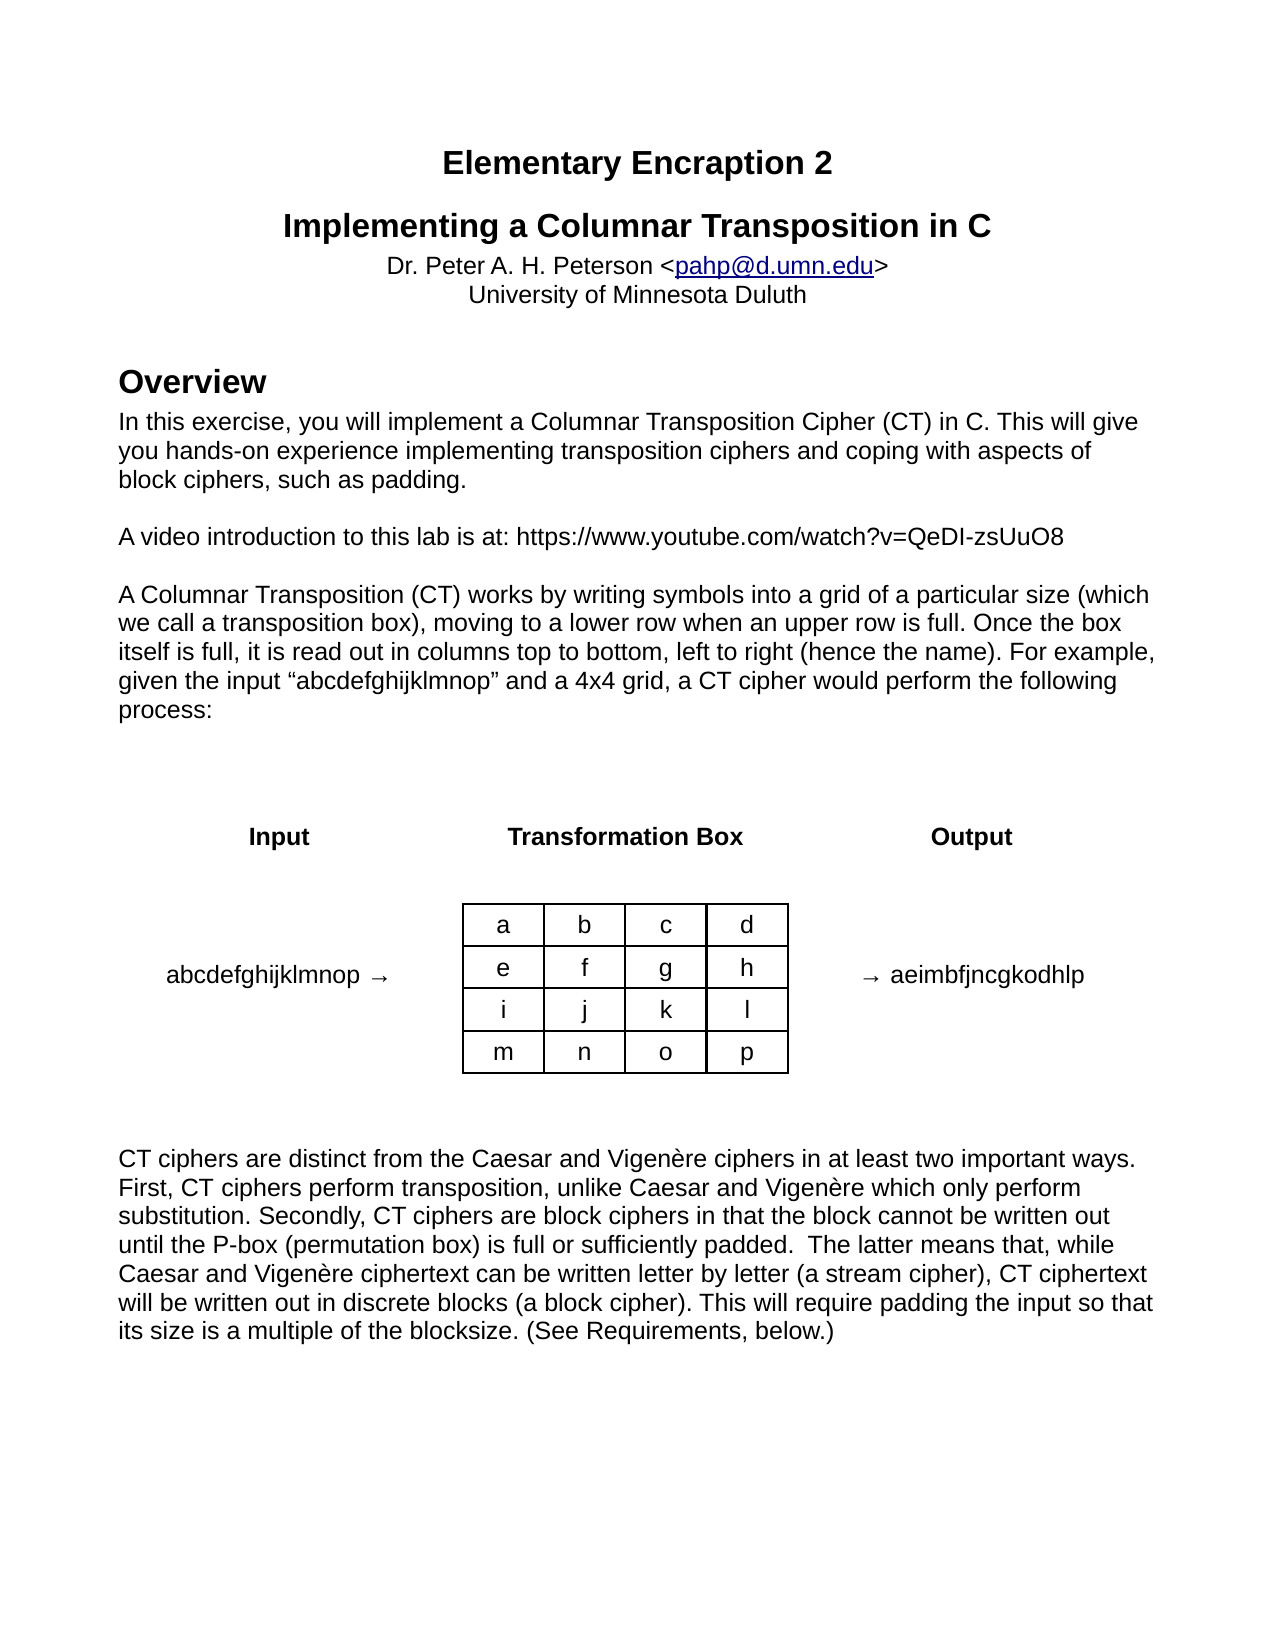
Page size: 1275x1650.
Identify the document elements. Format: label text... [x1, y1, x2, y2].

table_cell i [464, 989, 543, 1029]
subtitle Elementary Encraption 2 [118, 143, 1157, 182]
table_cell [453, 864, 798, 1142]
table_header Output [800, 812, 1144, 861]
table_cell e [464, 947, 543, 987]
text University of Minnesota Duluth [118, 280, 1157, 309]
table_cell m [464, 1032, 543, 1072]
table_header d [708, 905, 787, 945]
table_header Transformation Box [453, 812, 798, 861]
table_header b [545, 905, 624, 945]
table_header Input [107, 812, 451, 861]
title Implementing a Columnar Transposition in C [118, 207, 1157, 245]
table_cell g [626, 947, 705, 987]
text CT ciphers are distinct from the Caesar and Vigenère ciphers in at least two important ways. First, CT ciphers perform transposition, unlike Caesar and Vigenère which only perform substitution. Secondly, CT ciphers are block ciphers in that the block cannot be written out until the P-box (permutation box) is full or sufficiently padded. The latter means that, while Caesar and Vigenère ciphertext can be written letter by letter (a stream cipher), CT ciphertext will be written out in discrete blocks (a block cipher). This will require padding the input so that its size is a multiple of the blocksize. (See Requirements, below.) [118, 1144, 1157, 1345]
text Dr. Peter A. H. Peterson <pahp@d.umn.edu> [118, 251, 1157, 280]
table_cell n [545, 1032, 624, 1072]
table_cell o [626, 1032, 705, 1072]
table_header a [464, 905, 543, 945]
table_cell abcdefghijklmnop → [107, 864, 451, 1142]
table_cell → aeimbfjncgkodhlp [800, 864, 1144, 1142]
text A Columnar Transposition (CT) works by writing symbols into a grid of a particular size (which we call a transposition box), moving to a lower row when an upper row is full. Once the box itself is full, it is read out in columns top to bottom, left to right (hence the name). For example, given the input “abcdefghijklmnop” and a 4x4 grid, a CT cipher would perform the following process: [118, 580, 1157, 723]
table_cell l [708, 989, 787, 1029]
table_cell h [708, 947, 787, 987]
table_cell p [708, 1032, 787, 1072]
table_cell j [545, 989, 624, 1029]
subtitle Overview [118, 362, 1157, 401]
table_cell k [626, 989, 705, 1029]
table_header c [626, 905, 705, 945]
text In this exercise, you will implement a Columnar Transposition Cipher (CT) in C. This will give you hands-on experience implementing transposition ciphers and coping with aspects of block ciphers, such as padding. [118, 407, 1157, 493]
text A video introduction to this lab is at: https://www.youtube.com/watch?v=QeDI-zsUuO8 [118, 522, 1157, 551]
table_cell f [545, 947, 624, 987]
